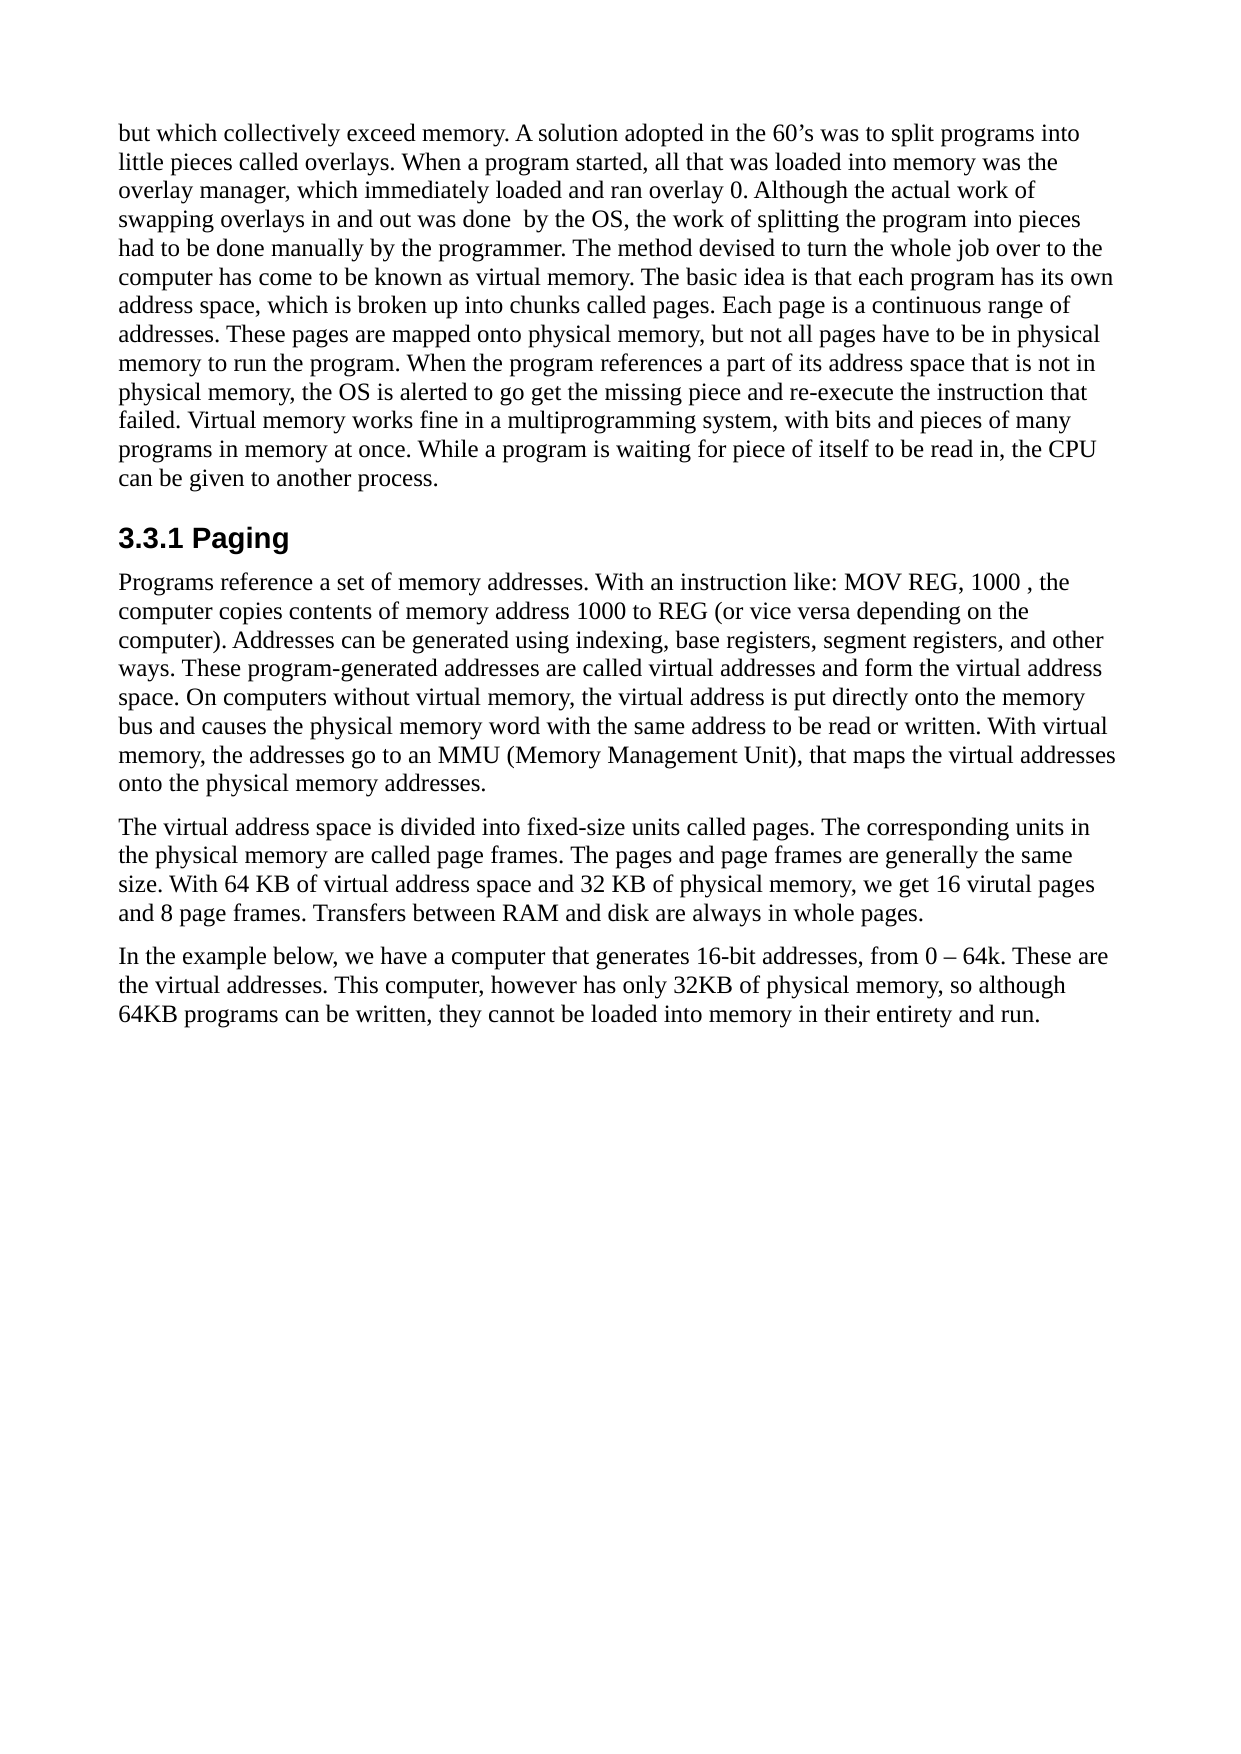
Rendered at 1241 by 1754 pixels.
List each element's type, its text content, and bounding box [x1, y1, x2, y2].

text In the example below, we have a computer that generates 16-bit addresses, from 0 – 64k. These are the virtual addresses. This computer, however has only 32KB of physical memory, so although 64KB programs can be written, they cannot be loaded into memory in their entirety and run. [118, 941, 1122, 1028]
text but which collectively exceed memory. A solution adopted in the 60’s was to split programs into little pieces called overlays. When a program started, all that was loaded into memory was the overlay manager, which immediately loaded and ran overlay 0. Although the actual work of swapping overlays in and out was done by the OS, the work of splitting the program into pieces had to be done manually by the programmer. The method devised to turn the whole job over to the computer has come to be known as virtual memory. The basic idea is that each program has its own address space, which is broken up into chunks called pages. Each page is a continuous range of addresses. These pages are mapped onto physical memory, but not all pages have to be in physical memory to run the program. When the program references a part of its address space that is not in physical memory, the OS is alerted to go get the missing piece and re-execute the instruction that failed. Virtual memory works fine in a multiprogramming system, with bits and pieces of many programs in memory at once. While a program is waiting for piece of itself to be read in, the CPU can be given to another process. [118, 118, 1122, 492]
text The virtual address space is divided into fixed-size units called pages. The corresponding units in the physical memory are called page frames. The pages and page frames are generally the same size. With 64 KB of virtual address space and 32 KB of physical memory, we get 16 virutal pages and 8 page frames. Transfers between RAM and disk are always in whole pages. [118, 812, 1122, 927]
text Programs reference a set of memory addresses. With an instruction like: MOV REG, 1000 , the computer copies contents of memory address 1000 to REG (or vice versa depending on the computer). Addresses can be generated using indexing, base registers, segment registers, and other ways. These program-generated addresses are called virtual addresses and form the virtual address space. On computers without virtual memory, the virtual address is put directly onto the memory bus and causes the physical memory word with the same address to be read or written. With virtual memory, the addresses go to an MMU (Memory Management Unit), that maps the virtual addresses onto the physical memory addresses. [118, 567, 1122, 797]
subtitle 3.3.1 Paging [118, 521, 1122, 555]
